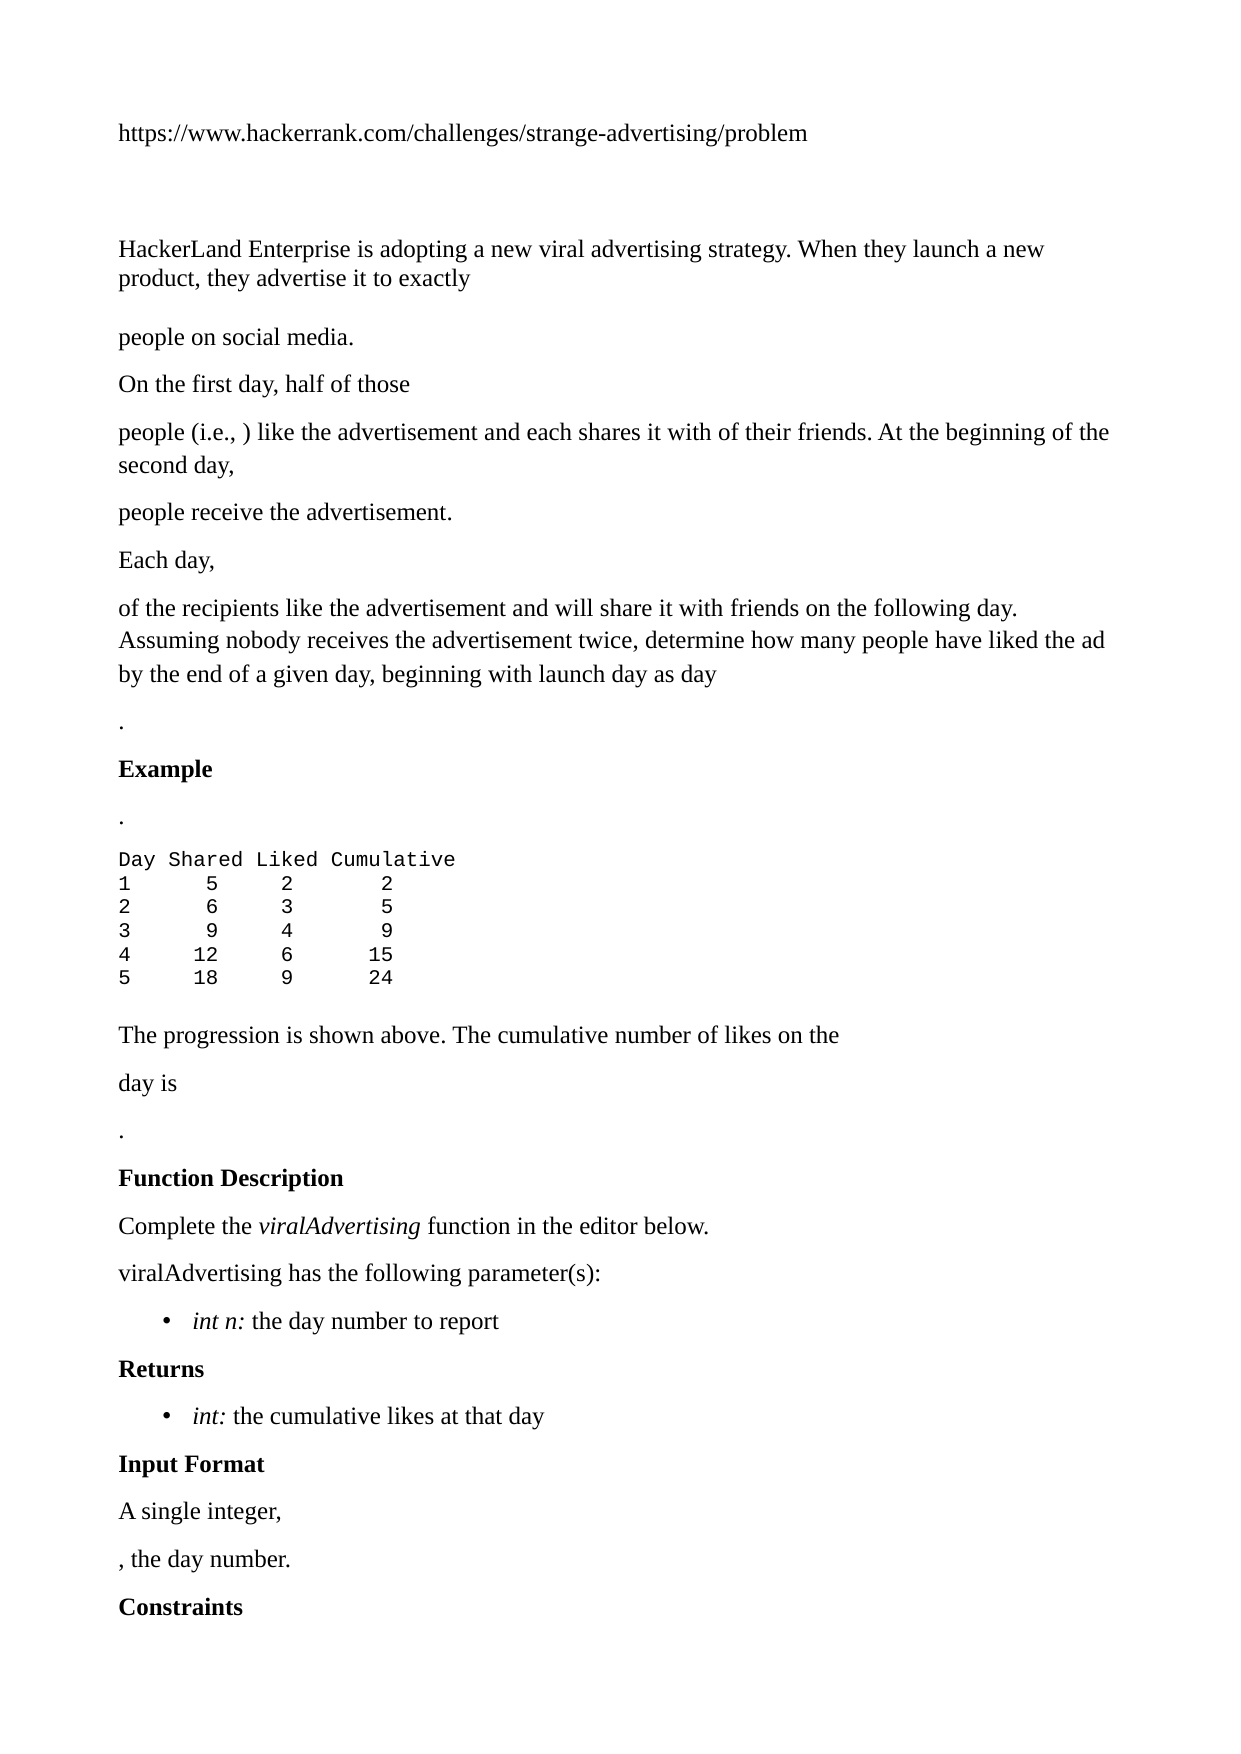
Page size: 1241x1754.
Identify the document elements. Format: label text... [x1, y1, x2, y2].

text people (i.e., ) like the advertisement and each shares it with of their friends. At the beginning of the second day, [118, 417, 1122, 478]
text . [118, 801, 1122, 830]
text Returns [118, 1354, 1122, 1382]
text . [118, 1116, 1122, 1144]
text A single integer, [118, 1496, 1122, 1525]
text day is [118, 1068, 1122, 1097]
text 2 6 3 5 [118, 896, 1122, 920]
list int n: the day number to report [162, 1306, 1122, 1335]
text people on social media. [118, 322, 1122, 350]
text people receive the advertisement. [118, 497, 1122, 526]
text https://www.hackerrank.com/challenges/strange-advertising/problem [118, 118, 1122, 147]
text Each day, [118, 545, 1122, 574]
text On the first day, half of those [118, 369, 1122, 398]
list int: the cumulative likes at that day [162, 1401, 1122, 1430]
text Complete the viralAdvertising function in the editor below. [118, 1211, 1122, 1239]
text , the day number. [118, 1544, 1122, 1573]
text Input Format [118, 1449, 1122, 1478]
text 5 18 9 24 [118, 967, 1122, 991]
text HackerLand Enterprise is adopting a new viral advertising strategy. When they launch a new product, they advertise it to exactly [118, 234, 1122, 292]
text . [118, 706, 1122, 735]
text of the recipients like the advertisement and will share it with friends on the following day. Assuming nobody receives the advertisement twice, determine how many people have liked the ad by the end of a given day, beginning with launch day as day [118, 593, 1122, 687]
text The progression is shown above. The cumulative number of likes on the [118, 1020, 1122, 1049]
text Day Shared Liked Cumulative [118, 849, 1122, 873]
text 4 12 6 15 [118, 944, 1122, 967]
text viralAdvertising has the following parameter(s): [118, 1258, 1122, 1287]
text Function Description [118, 1163, 1122, 1192]
text Example [118, 754, 1122, 783]
text 3 9 4 9 [118, 920, 1122, 944]
text 1 5 2 2 [118, 873, 1122, 896]
text Constraints [118, 1592, 1122, 1620]
